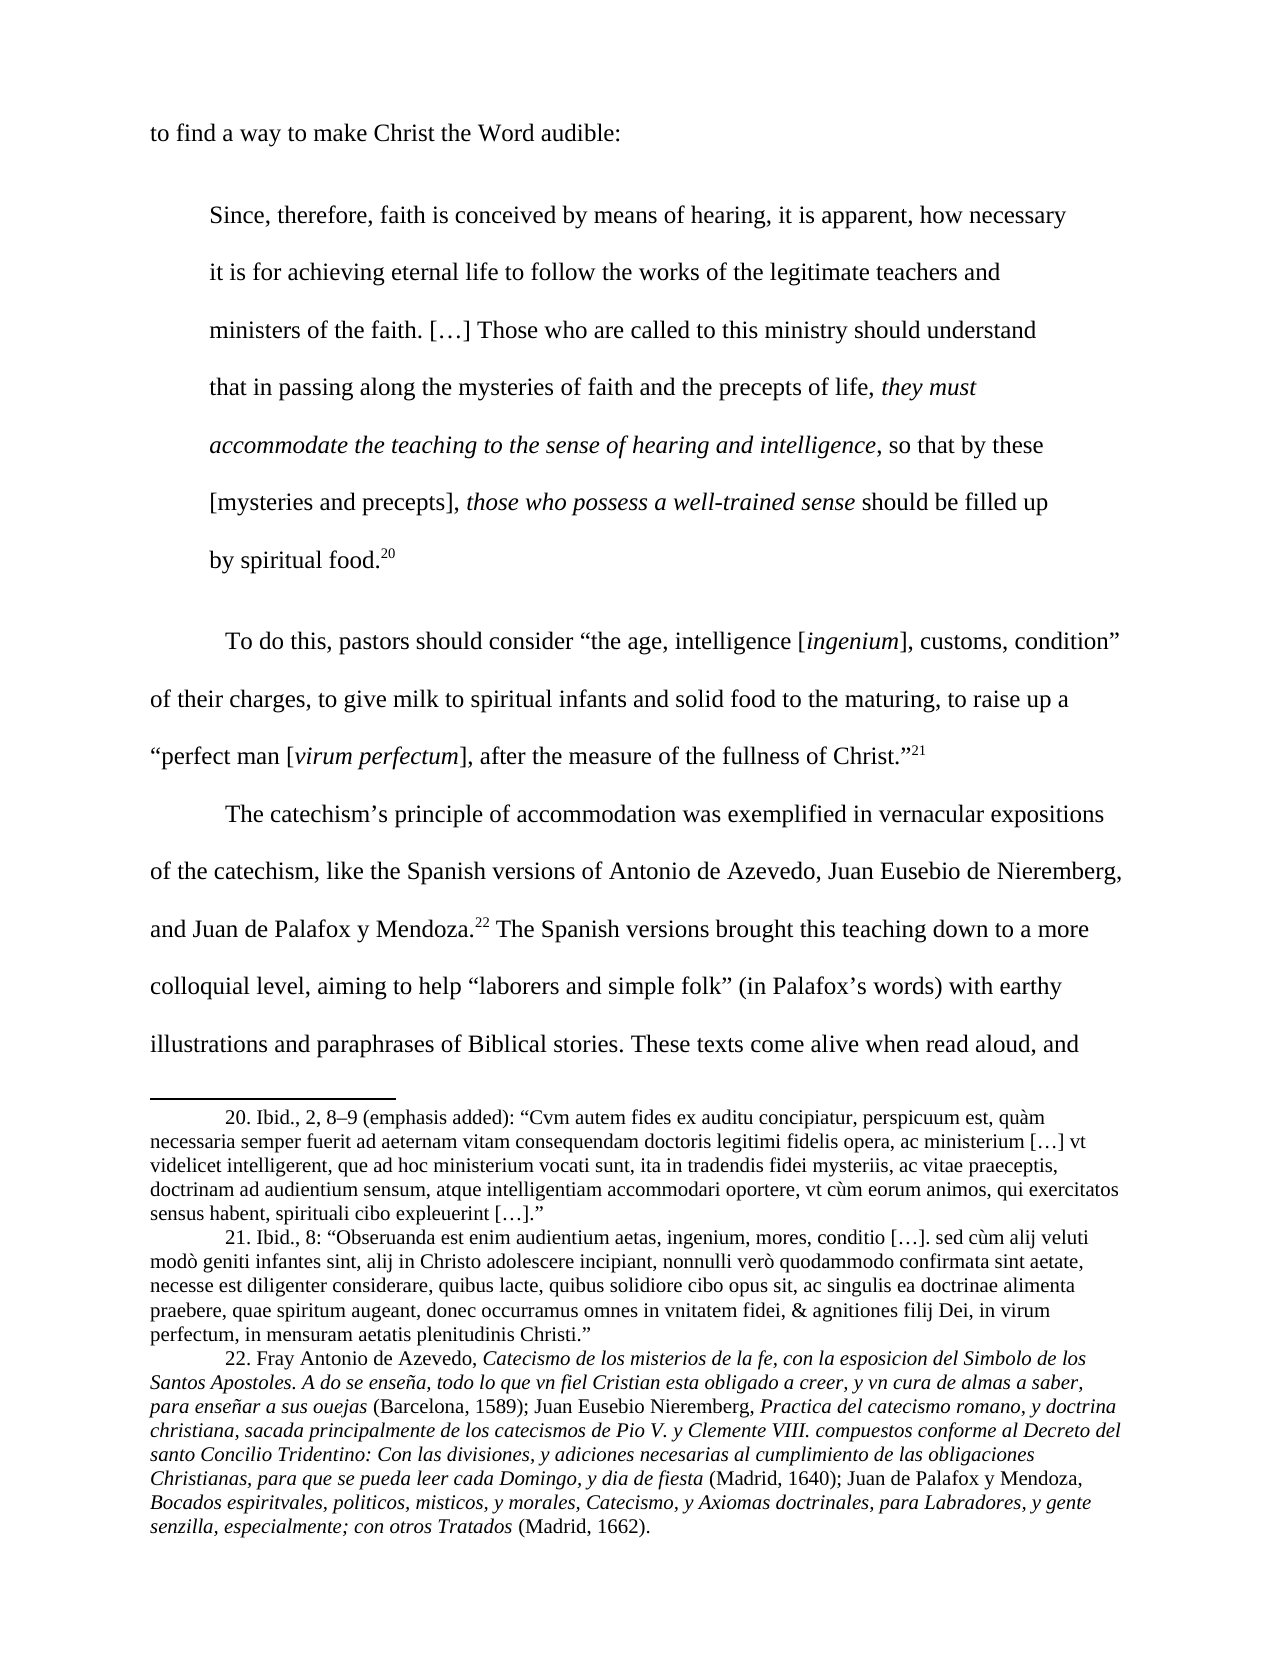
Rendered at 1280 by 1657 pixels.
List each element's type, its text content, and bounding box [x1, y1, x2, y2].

text Since, therefore, faith is conceived by means of hearing, it is apparent, how necessary it is for achieving eternal life to follow the works of the legitimate teachers and ministers of the faith. […] Those who are called to this ministry should understand that in passing along the mysteries of faith and the precepts of life, they must accommodate the teaching to the sense of hearing and intelligence, so that by these [mysteries and precepts], those who possess a well-trained sense should be filled up by spiritual food. [209, 200, 1071, 573]
text to find a way to make Christ the Word audible: [150, 118, 1130, 147]
text To do this, pastors should consider “the age, intelligence [ingenium], customs, condition” of their charges, to give milk to spiritual infants and solid food to the maturing, to raise up a “perfect man [virum perfectum], after the measure of the fullness of Christ.” [150, 626, 1130, 770]
text Fray Antonio de Azevedo, Catecismo de los misterios de la fe, con la esposicion del Simbolo de los Santos Apostoles. A do se enseña, todo lo que vn fiel Cristian esta obligado a creer, y vn cura de almas a saber, para enseñar a sus ouejas (Barcelona, 1589); Juan Eusebio Nieremberg, Practica del catecismo romano, y doctrina christiana, sacada principalmente de los catecismos de Pio V. y Clemente VIII. compuestos conforme al Decreto del santo Concilio Tridentino: Con las divisiones, y adiciones necesarias al cumplimiento de las obligaciones Christianas, para que se pueda leer cada Domingo, y dia de fiesta (Madrid, 1640); Juan de Palafox y Mendoza, Bocados espiritvales, politicos, misticos, y morales, Catecismo, y Axiomas doctrinales, para Labradores, y gente senzilla, especialmente; con otros Tratados (Madrid, 1662). [150, 1346, 1130, 1538]
text Ibid., 2, 8–9 (emphasis added): “Cvm autem fides ex auditu concipiatur, perspicuum est, quàm necessaria semper fuerit ad aeternam vitam consequendam doctoris legitimi fidelis opera, ac ministerium […] vt videlicet intelligerent, que ad hoc ministerium vocati sunt, ita in tradendis fidei mysteriis, ac vitae praeceptis, doctrinam ad audientium sensum, atque intelligentiam accommodari oportere, vt cùm eorum animos, qui exercitatos sensus habent, spirituali cibo expleuerint […].” [150, 1105, 1130, 1225]
text The catechism’s principle of accommodation was exemplified in vernacular expositions of the catechism, like the Spanish versions of Antonio de Azevedo, Juan Eusebio de Nieremberg, and Juan de Palafox y Mendoza. The Spanish versions brought this teaching down to a more colloquial level, aiming to help “laborers and simple folk” (in Palafox’s words) with earthy illustrations and paraphrases of Biblical stories. These texts come alive when read aloud, and [150, 799, 1130, 1058]
text Ibid., 8: “Obseruanda est enim audientium aetas, ingenium, mores, conditio […]. sed cùm alij veluti modò geniti infantes sint, alij in Christo adolescere incipiant, nonnulli verò quodammodo confirmata sint aetate, necesse est diligenter considerare, quibus lacte, quibus solidiore cibo opus sit, ac singulis ea doctrinae alimenta praebere, quae spiritum augeant, donec occurramus omnes in vnitatem fidei, & agnitiones filij Dei, in virum perfectum, in mensuram aetatis plenitudinis Christi.” [150, 1225, 1130, 1346]
